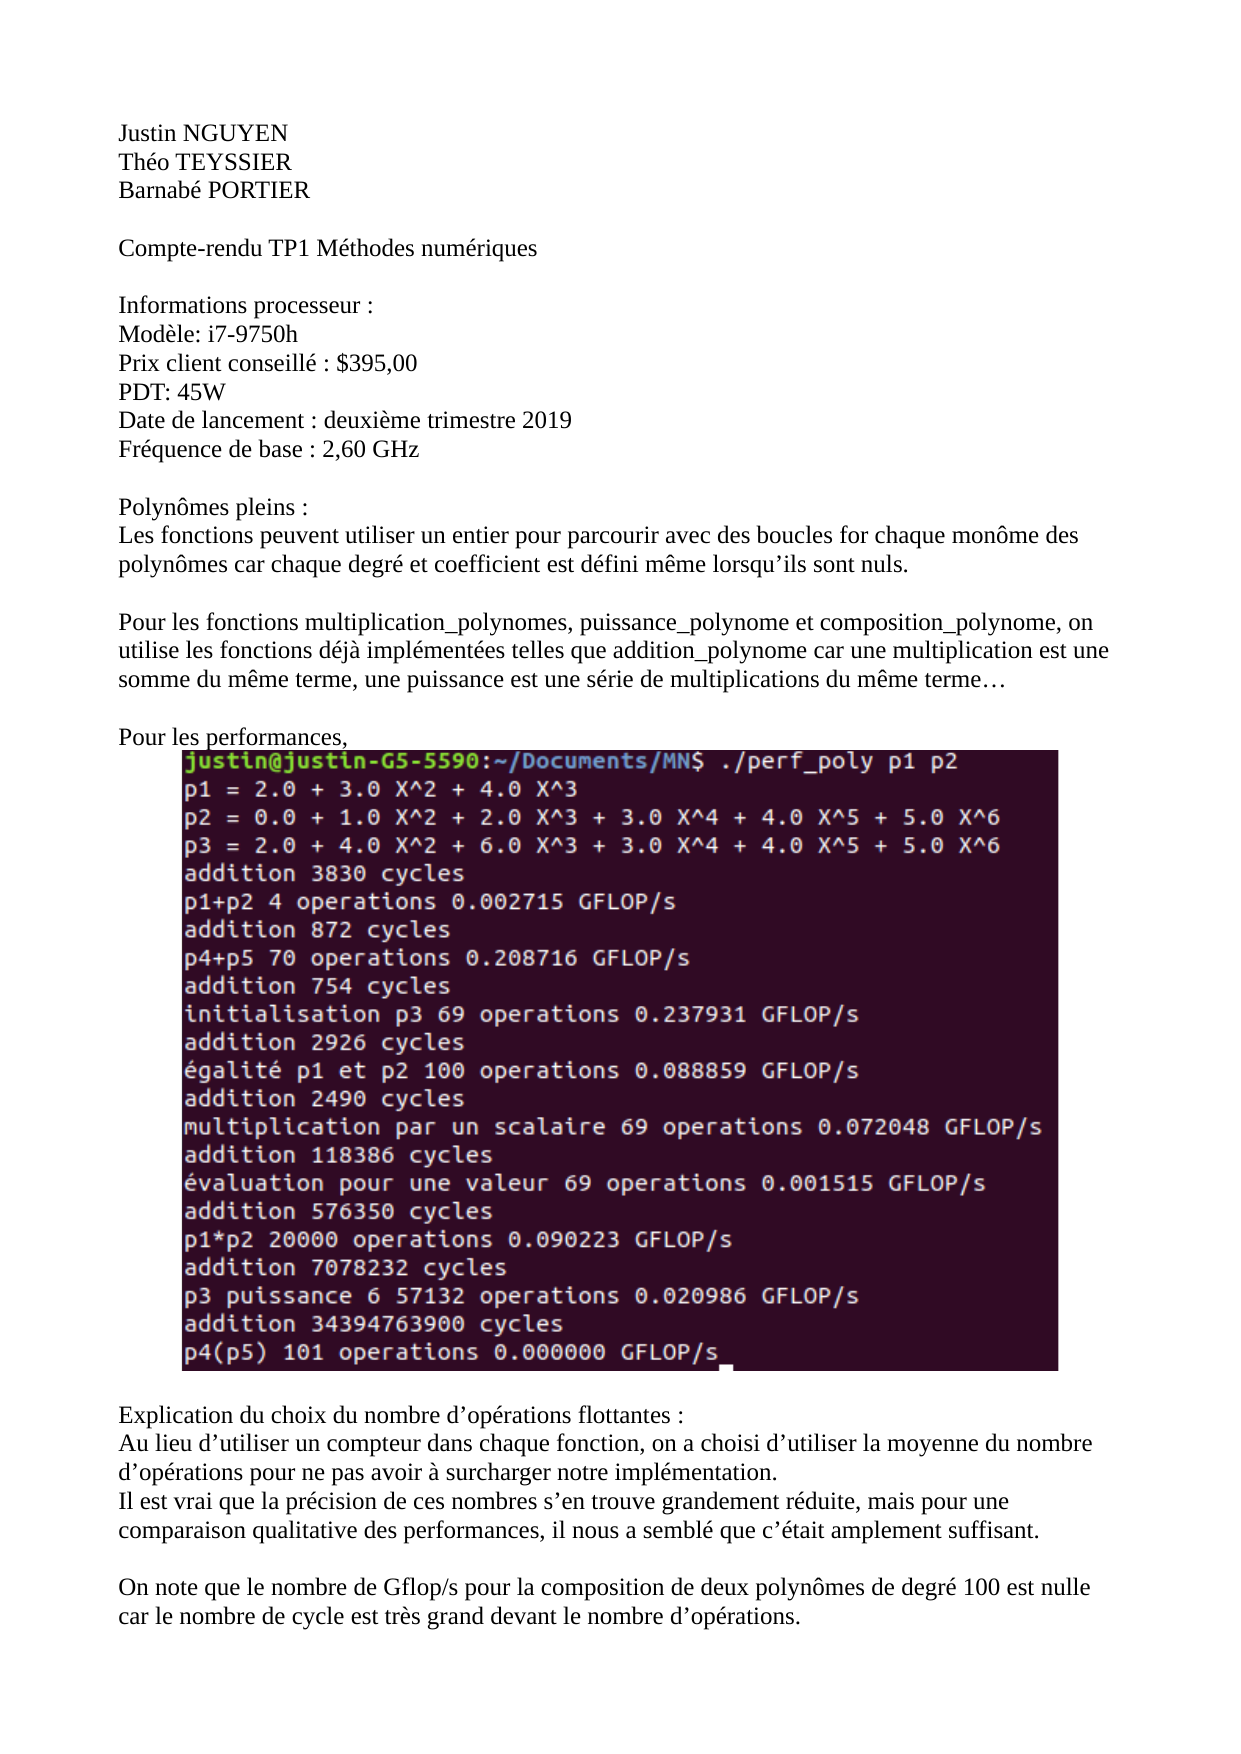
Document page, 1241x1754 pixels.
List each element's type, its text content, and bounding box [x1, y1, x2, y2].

text Pour les fonctions multiplication_polynomes, puissance_polynome et composition_polynome, on utilise les fonctions déjà implémentées telles que addition_polynome car une multiplication est une somme du même terme, une puissance est une série de multiplications du même terme… [118, 607, 1122, 693]
text Explication du choix du nombre d’opérations flottantes : [118, 1400, 1122, 1428]
text Compte-rendu TP1 Méthodes numériques [118, 233, 1122, 262]
text Justin NGUYEN [118, 118, 1122, 147]
text Les fonctions peuvent utiliser un entier pour parcourir avec des boucles for chaque monôme des polynômes car chaque degré et coefficient est défini même lorsqu’ils sont nuls. [118, 521, 1122, 578]
text Au lieu d’utiliser un compteur dans chaque fonction, on a choisi d’utiliser la moyenne du nombre d’opérations pour ne pas avoir à surcharger notre implémentation. [118, 1428, 1122, 1486]
picture [181, 750, 1059, 1371]
text Modèle: i7-9750h [118, 319, 1122, 348]
text Fréquence de base : 2,60 GHz [118, 434, 1122, 463]
text Informations processeur : [118, 291, 1122, 319]
text Prix client conseillé : $395,00 [118, 348, 1122, 377]
text Pour les performances, [118, 722, 1122, 751]
text PDT: 45W [118, 377, 1122, 406]
text Date de lancement : deuxième trimestre 2019 [118, 406, 1122, 434]
text Barnabé PORTIER [118, 176, 1122, 204]
text On note que le nombre de Gflop/s pour la composition de deux polynômes de degré 100 est nulle car le nombre de cycle est très grand devant le nombre d’opérations. [118, 1572, 1122, 1630]
text Polynômes pleins : [118, 492, 1122, 521]
text Il est vrai que la précision de ces nombres s’en trouve grandement réduite, mais pour une comparaison qualitative des performances, il nous a semblé que c’était amplement suffisant. [118, 1486, 1122, 1543]
text Théo TEYSSIER [118, 147, 1122, 176]
